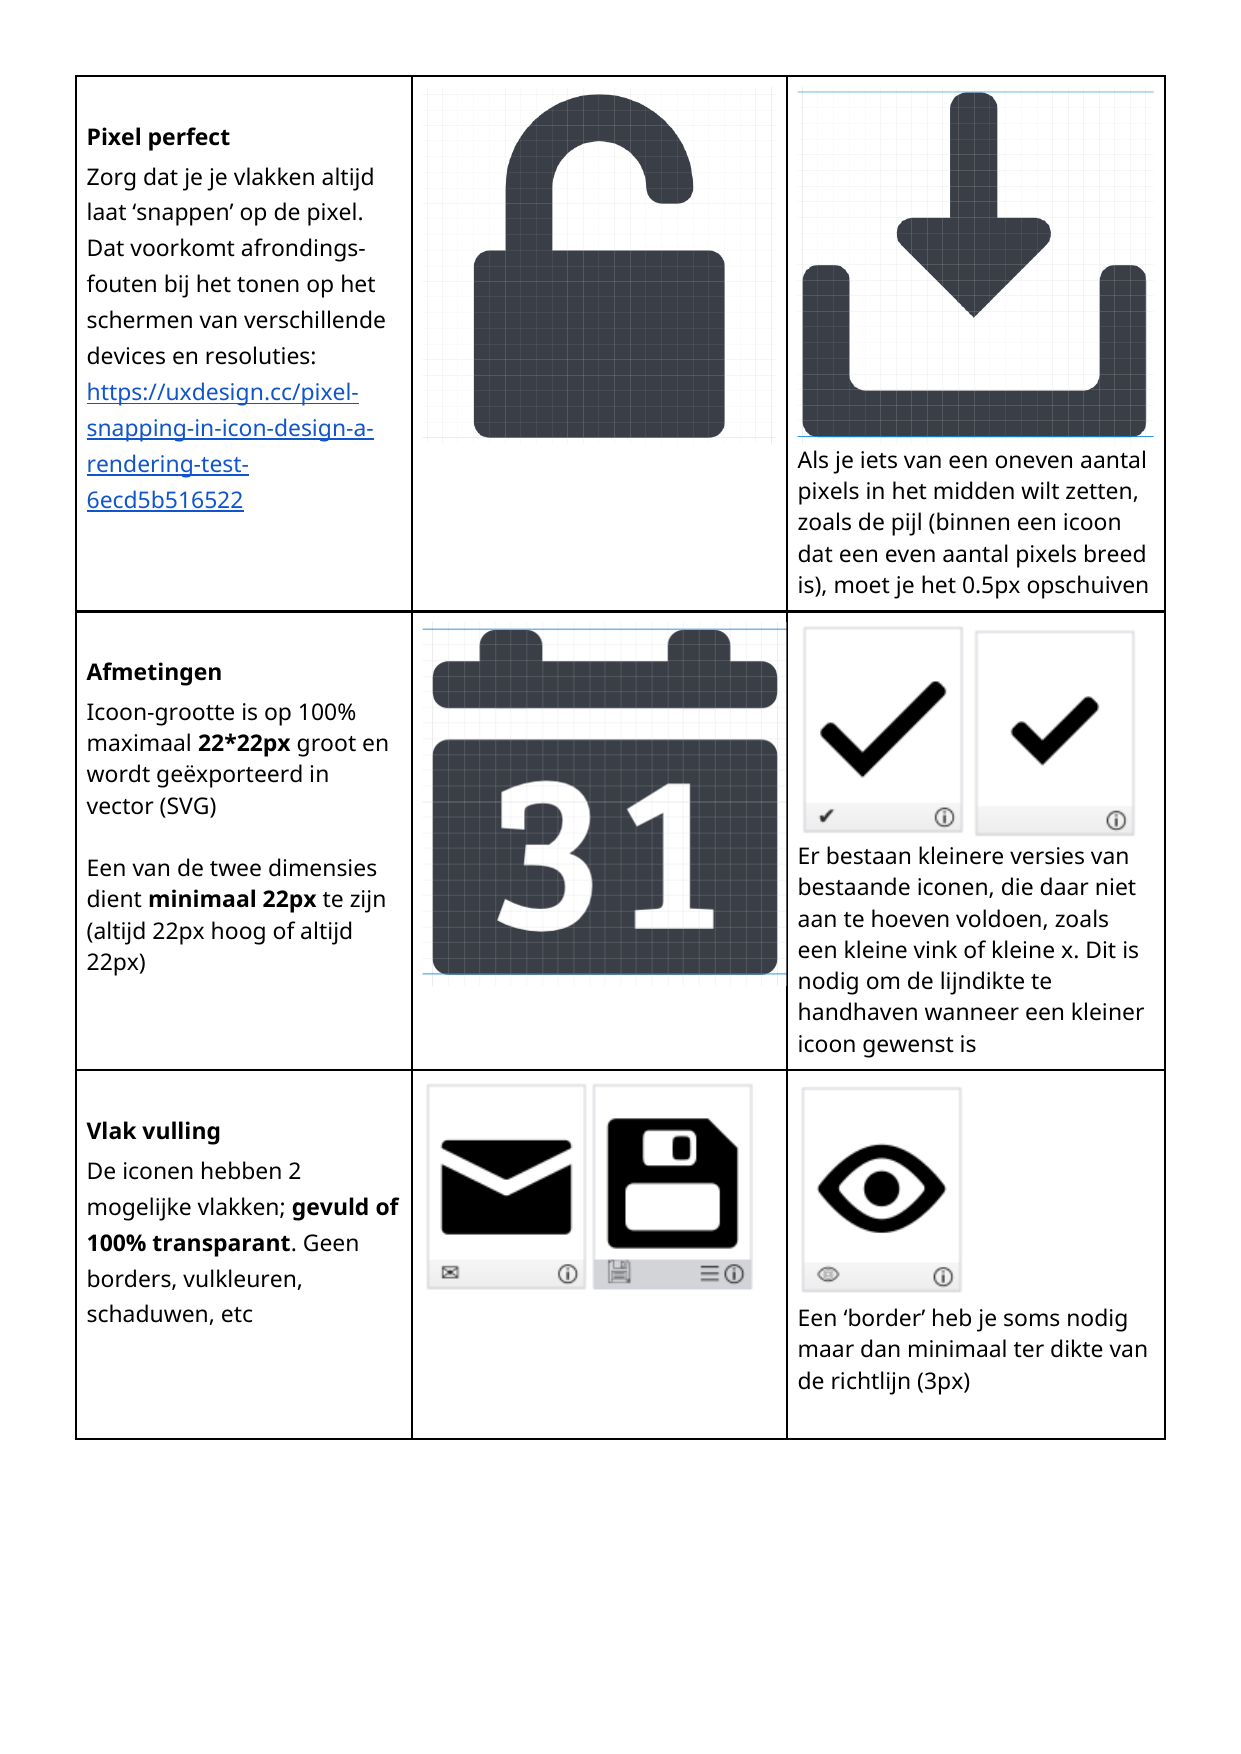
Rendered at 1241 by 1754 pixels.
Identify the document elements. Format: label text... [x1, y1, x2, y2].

table_cell Pixel perfect Zorg dat je je vlakken altijd laat ‘snappen’ op de pixel. Dat voorkomt afrondings-fouten bij het tonen op het schermen van verschillende devices en resoluties: https://uxdesign.cc/pixel-snapping-in-icon-design-a-rendering-test-6ecd5b516522 [77, 77, 411, 610]
table_cell Vlak vulling De iconen hebben 2 mogelijke vlakken; gevuld of 100% transparant. Geen borders, vulkleuren, schaduwen, etc [77, 1071, 411, 1437]
picture [797, 622, 1140, 841]
table_cell [413, 613, 786, 1069]
picture [422, 1081, 761, 1296]
table_cell Afmetingen Icoon-grootte is op 100% maximaal 22*22px groot en wordt geëxporteerd in vector (SVG) Een van de twee dimensies dient minimaal 22px te zijn (altijd 22px hoog of altijd 22px) [77, 613, 411, 1069]
picture [797, 1081, 967, 1302]
picture [422, 622, 787, 986]
table_cell Er bestaan kleinere versies van bestaande iconen, die daar niet aan te hoeven voldoen, zoals een kleine vink of kleine x. Dit is nodig om de lijndikte te handhaven wanneer een kleiner icoon gewenst is [788, 613, 1164, 1069]
picture [797, 87, 1154, 444]
table_cell Als je iets van een oneven aantal pixels in het midden wilt zetten, zoals de pijl (binnen een icoon dat een even aantal pixels breed is), moet je het 0.5px opschuiven [788, 77, 1164, 610]
table_cell [413, 77, 786, 610]
table_cell Een ‘border’ heb je soms nodig maar dan minimaal ter dikte van de richtlijn (3px) [788, 1071, 1164, 1437]
picture [422, 87, 776, 444]
table_cell [413, 1071, 786, 1437]
